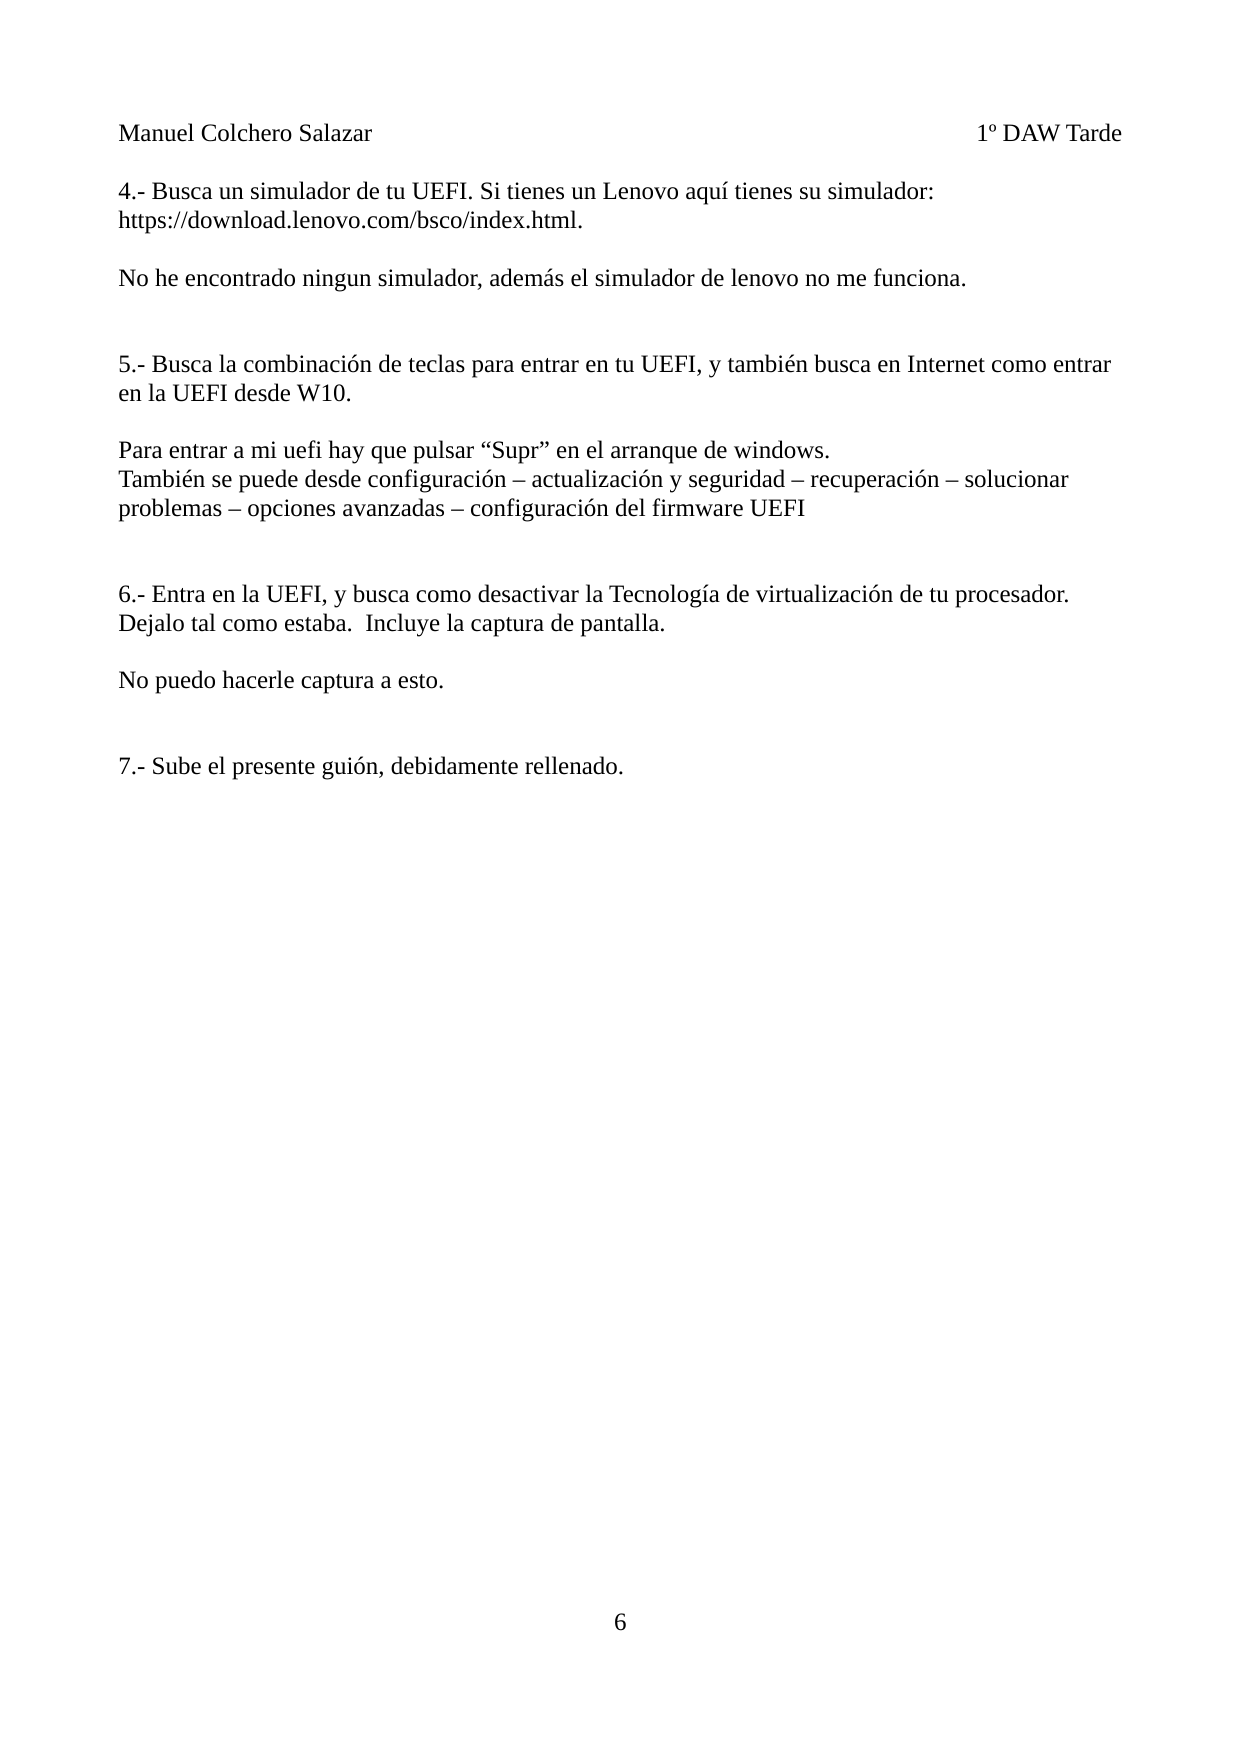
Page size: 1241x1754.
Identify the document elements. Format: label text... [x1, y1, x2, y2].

text También se puede desde configuración – actualización y seguridad – recuperación – solucionar problemas – opciones avanzadas – configuración del firmware UEFI [118, 464, 1122, 521]
text 4.- Busca un simulador de tu UEFI. Si tienes un Lenovo aquí tienes su simulador: https://download.lenovo.com/bsco/index.html. [118, 176, 1122, 234]
text No puedo hacerle captura a esto. [118, 665, 1122, 694]
text No he encontrado ningun simulador, además el simulador de lenovo no me funciona. [118, 263, 1122, 291]
text Para entrar a mi uefi hay que pulsar “Supr” en el arranque de windows. [118, 435, 1122, 464]
text 7.- Sube el presente guión, debidamente rellenado. [118, 751, 1122, 780]
text 6.- Entra en la UEFI, y busca como desactivar la Tecnología de virtualización de tu procesador. Dejalo tal como estaba. Incluye la captura de pantalla. [118, 579, 1122, 636]
text 5.- Busca la combinación de teclas para entrar en tu UEFI, y también busca en Internet como entrar en la UEFI desde W10. [118, 349, 1122, 406]
